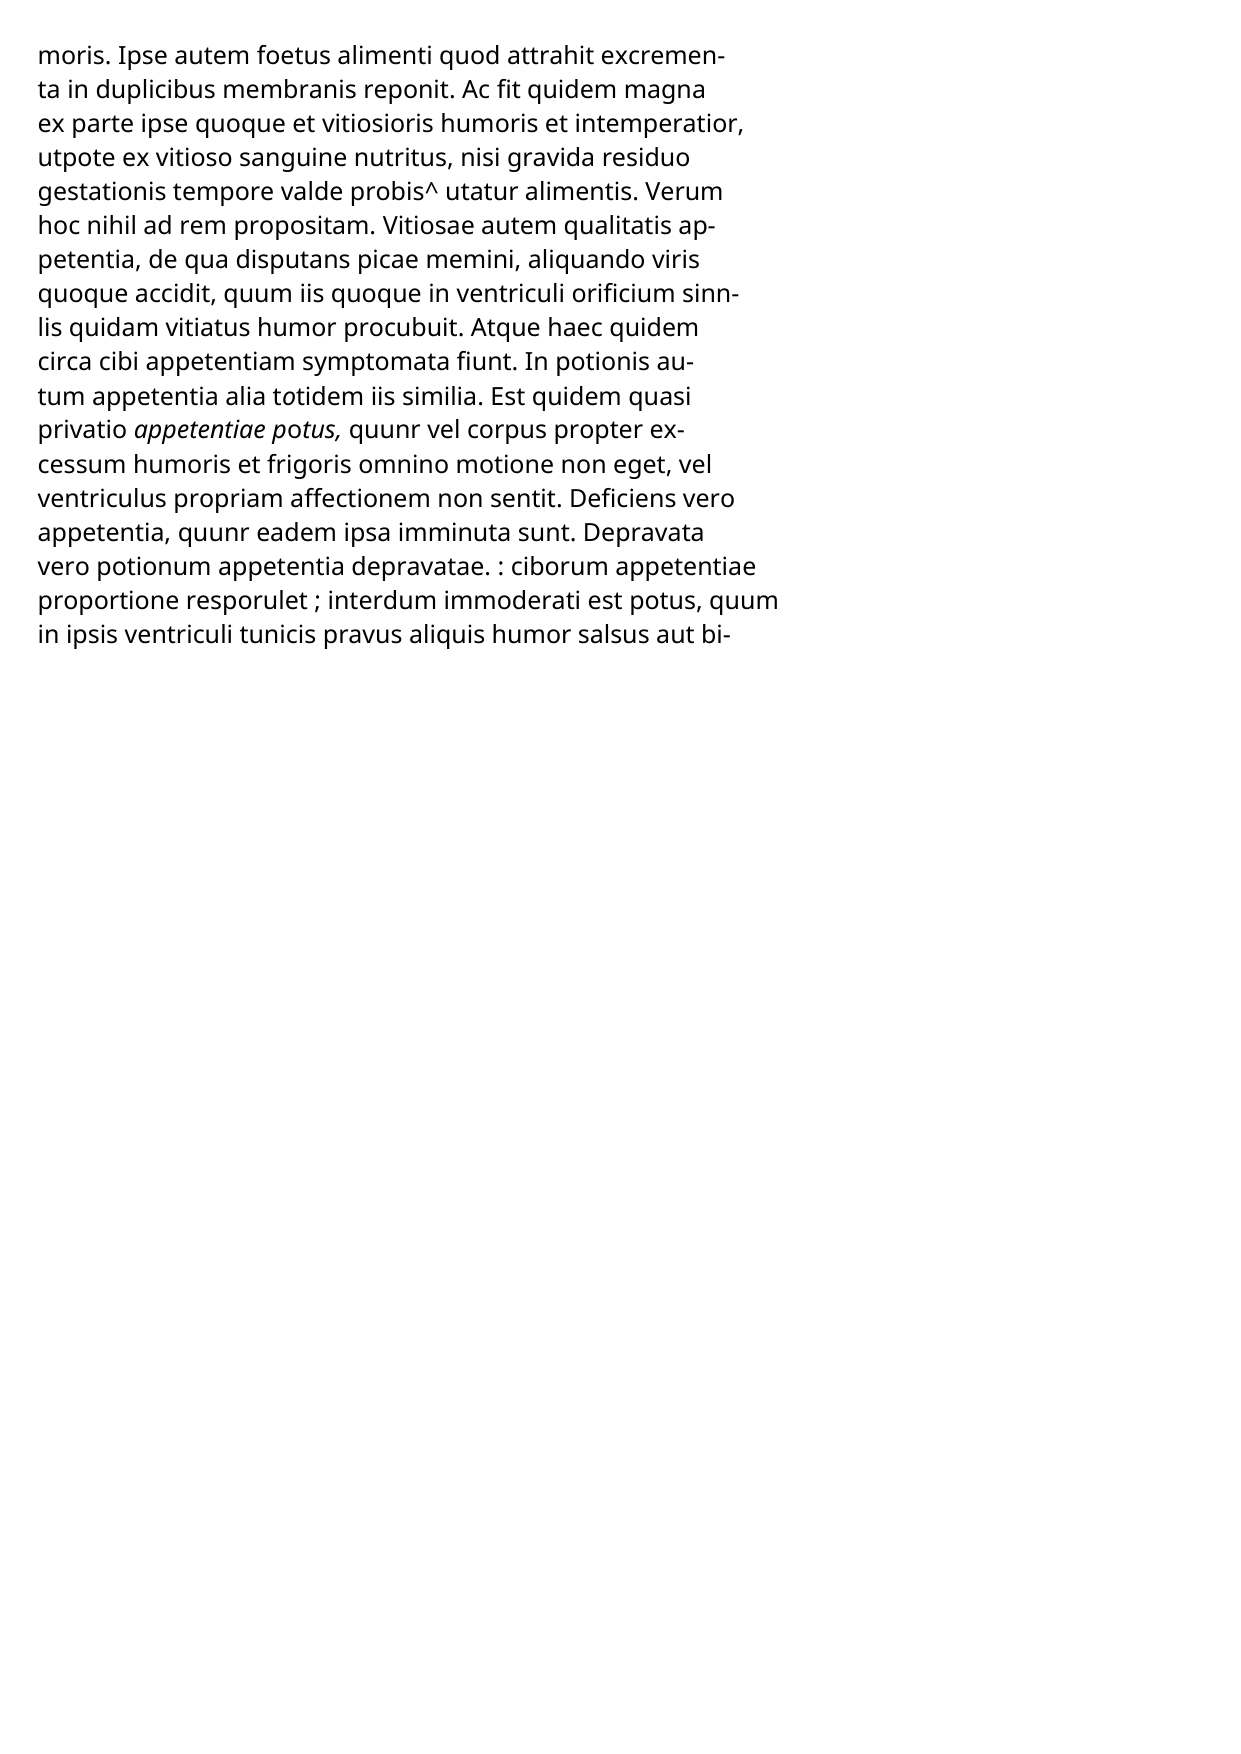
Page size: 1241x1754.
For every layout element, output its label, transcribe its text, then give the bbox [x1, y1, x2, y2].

text moris. Ipse autem foetus alimenti quod attrahit excremen- ta in duplicibus membranis reponit. Ac fit quidem magna ex parte ipse quoque et vitiosioris humoris et intemperatior, utpote ex vitioso sanguine nutritus, nisi gravida residuo gestationis tempore valde probis^ utatur alimentis. Verum hoc nihil ad rem propositam. Vitiosae autem qualitatis ap- petentia, de qua disputans picae memini, aliquando viris quoque accidit, quum iis quoque in ventriculi orificium sinn- lis quidam vitiatus humor procubuit. Atque haec quidem circa cibi appetentiam symptomata fiunt. In potionis au- tum appetentia alia totidem iis similia. Est quidem quasi privatio appetentiae potus, quunr vel corpus propter ex- cessum humoris et frigoris omnino motione non eget, vel ventriculus propriam affectionem non sentit. Deficiens vero appetentia, quunr eadem ipsa imminuta sunt. Depravata vero potionum appetentia depravatae. : ciborum appetentiae proportione resporulet ; interdum immoderati est potus, quum in ipsis ventriculi tunicis pravus aliquis humor salsus aut bi- [37, 37, 1203, 651]
